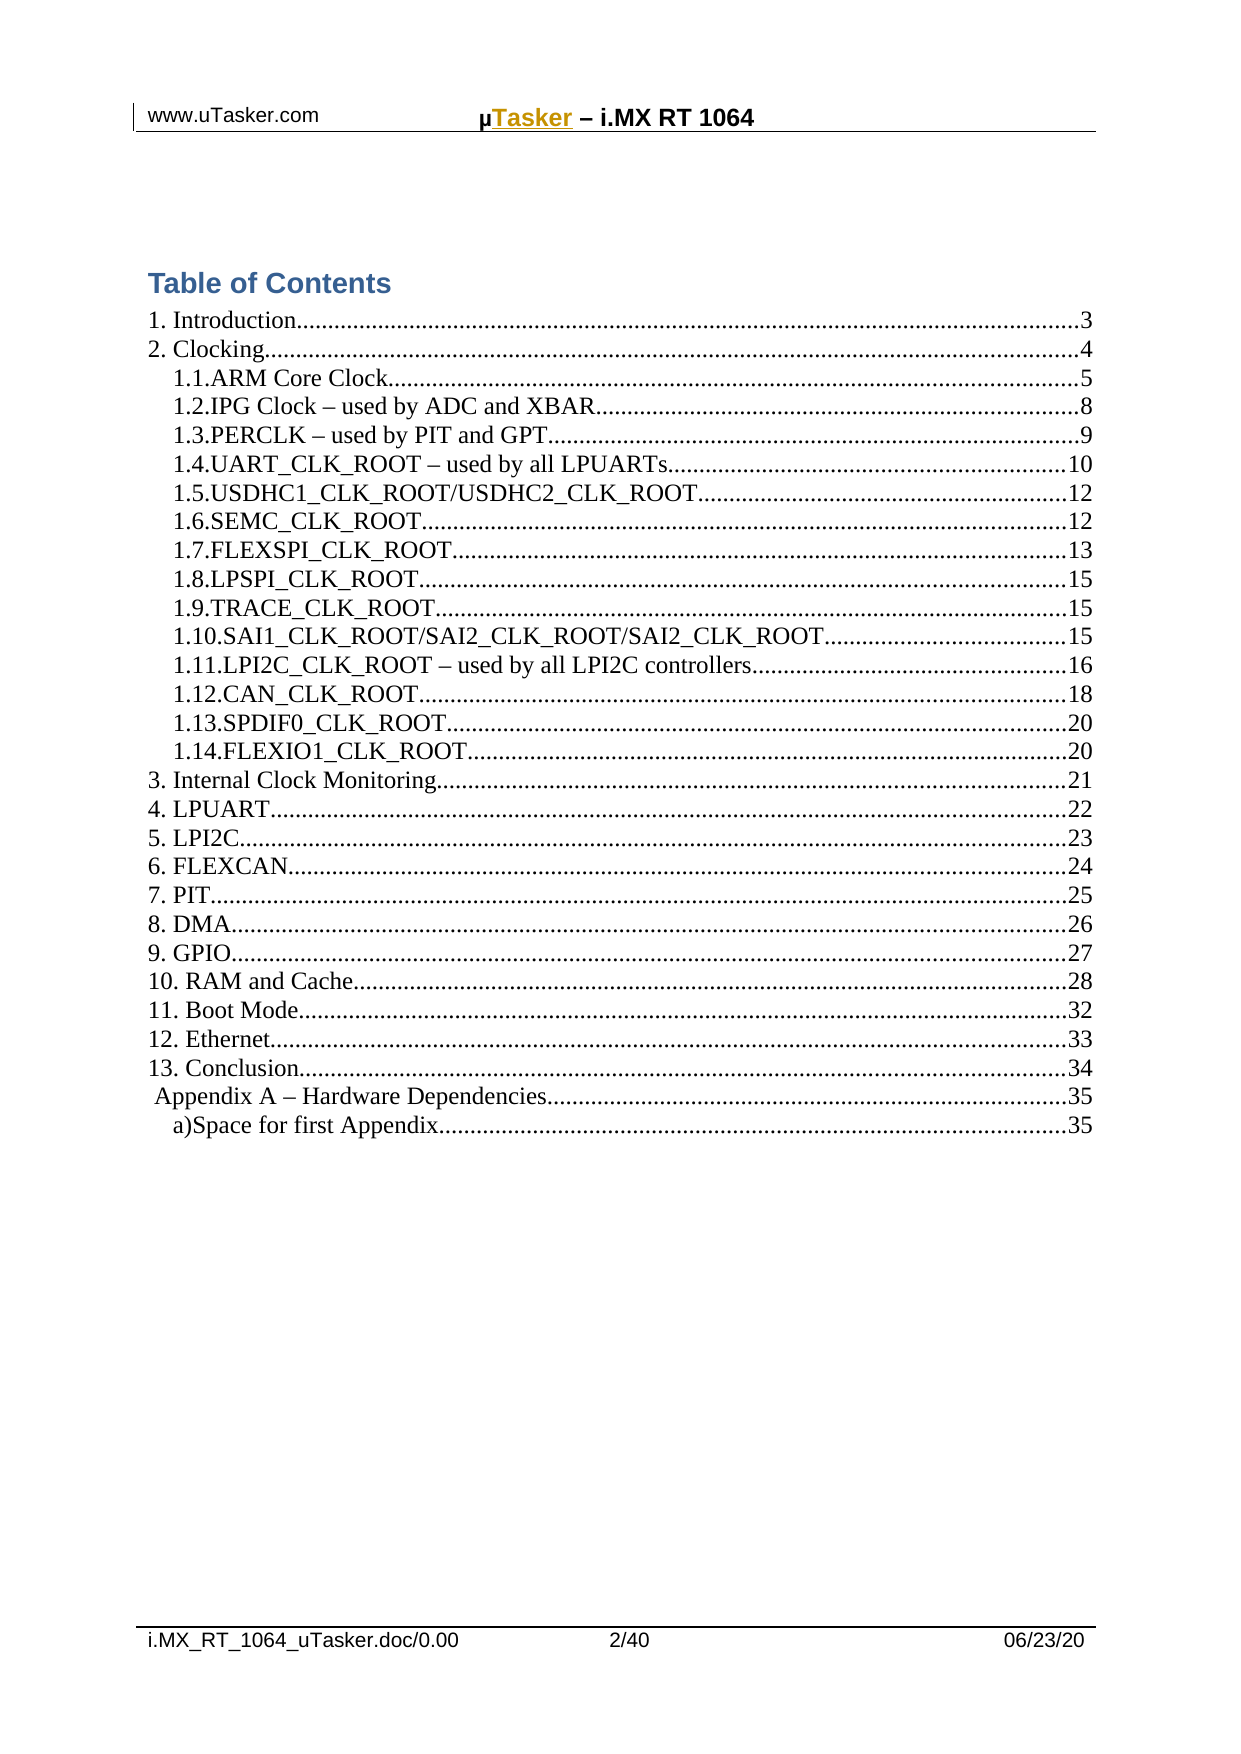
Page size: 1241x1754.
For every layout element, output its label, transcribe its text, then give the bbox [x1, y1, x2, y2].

text 2. Clocking 4 [148, 334, 1093, 363]
text 1. Introduction 3 [148, 305, 1093, 334]
text 11. Boot Mode 32 [148, 995, 1093, 1024]
text 1.2.IPG Clock – used by ADC and XBAR 8 [173, 391, 1093, 420]
text 3. Internal Clock Monitoring 21 [148, 765, 1093, 794]
text 10. RAM and Cache 28 [148, 966, 1093, 995]
text a)Space for first Appendix 35 [173, 1110, 1093, 1139]
text 1.4.UART_CLK_ROOT – used by all LPUARTs 10 [173, 449, 1093, 478]
text 9. GPIO 27 [148, 938, 1093, 966]
text 1.11.LPI2C_CLK_ROOT – used by all LPI2C controllers 16 [173, 650, 1093, 679]
text 1.5.USDHC1_CLK_ROOT/USDHC2_CLK_ROOT 12 [173, 478, 1093, 506]
text 1.1.ARM Core Clock 5 [173, 363, 1093, 391]
text 1.13.SPDIF0_CLK_ROOT 20 [173, 708, 1093, 736]
text 1.7.FLEXSPI_CLK_ROOT 13 [173, 535, 1093, 564]
text 1.3.PERCLK – used by PIT and GPT 9 [173, 420, 1093, 449]
text 4. LPUART 22 [148, 794, 1093, 823]
text Appendix A – Hardware Dependencies 35 [148, 1081, 1093, 1110]
text 5. LPI2C 23 [148, 823, 1093, 851]
text 6. FLEXCAN 24 [148, 851, 1093, 880]
text 1.8.LPSPI_CLK_ROOT 15 [173, 564, 1093, 593]
text 1.9.TRACE_CLK_ROOT 15 [173, 593, 1093, 621]
text 1.12.CAN_CLK_ROOT 18 [173, 679, 1093, 708]
text 12. Ethernet 33 [148, 1024, 1093, 1053]
text 13. Conclusion 34 [148, 1053, 1093, 1081]
text 1.14.FLEXIO1_CLK_ROOT 20 [173, 736, 1093, 765]
text Table of Contents [148, 267, 1093, 300]
text 7. PIT 25 [148, 880, 1093, 909]
text 1.6.SEMC_CLK_ROOT 12 [173, 506, 1093, 535]
text 8. DMA 26 [148, 909, 1093, 938]
text 1.10.SAI1_CLK_ROOT/SAI2_CLK_ROOT/SAI2_CLK_ROOT 15 [173, 621, 1093, 650]
